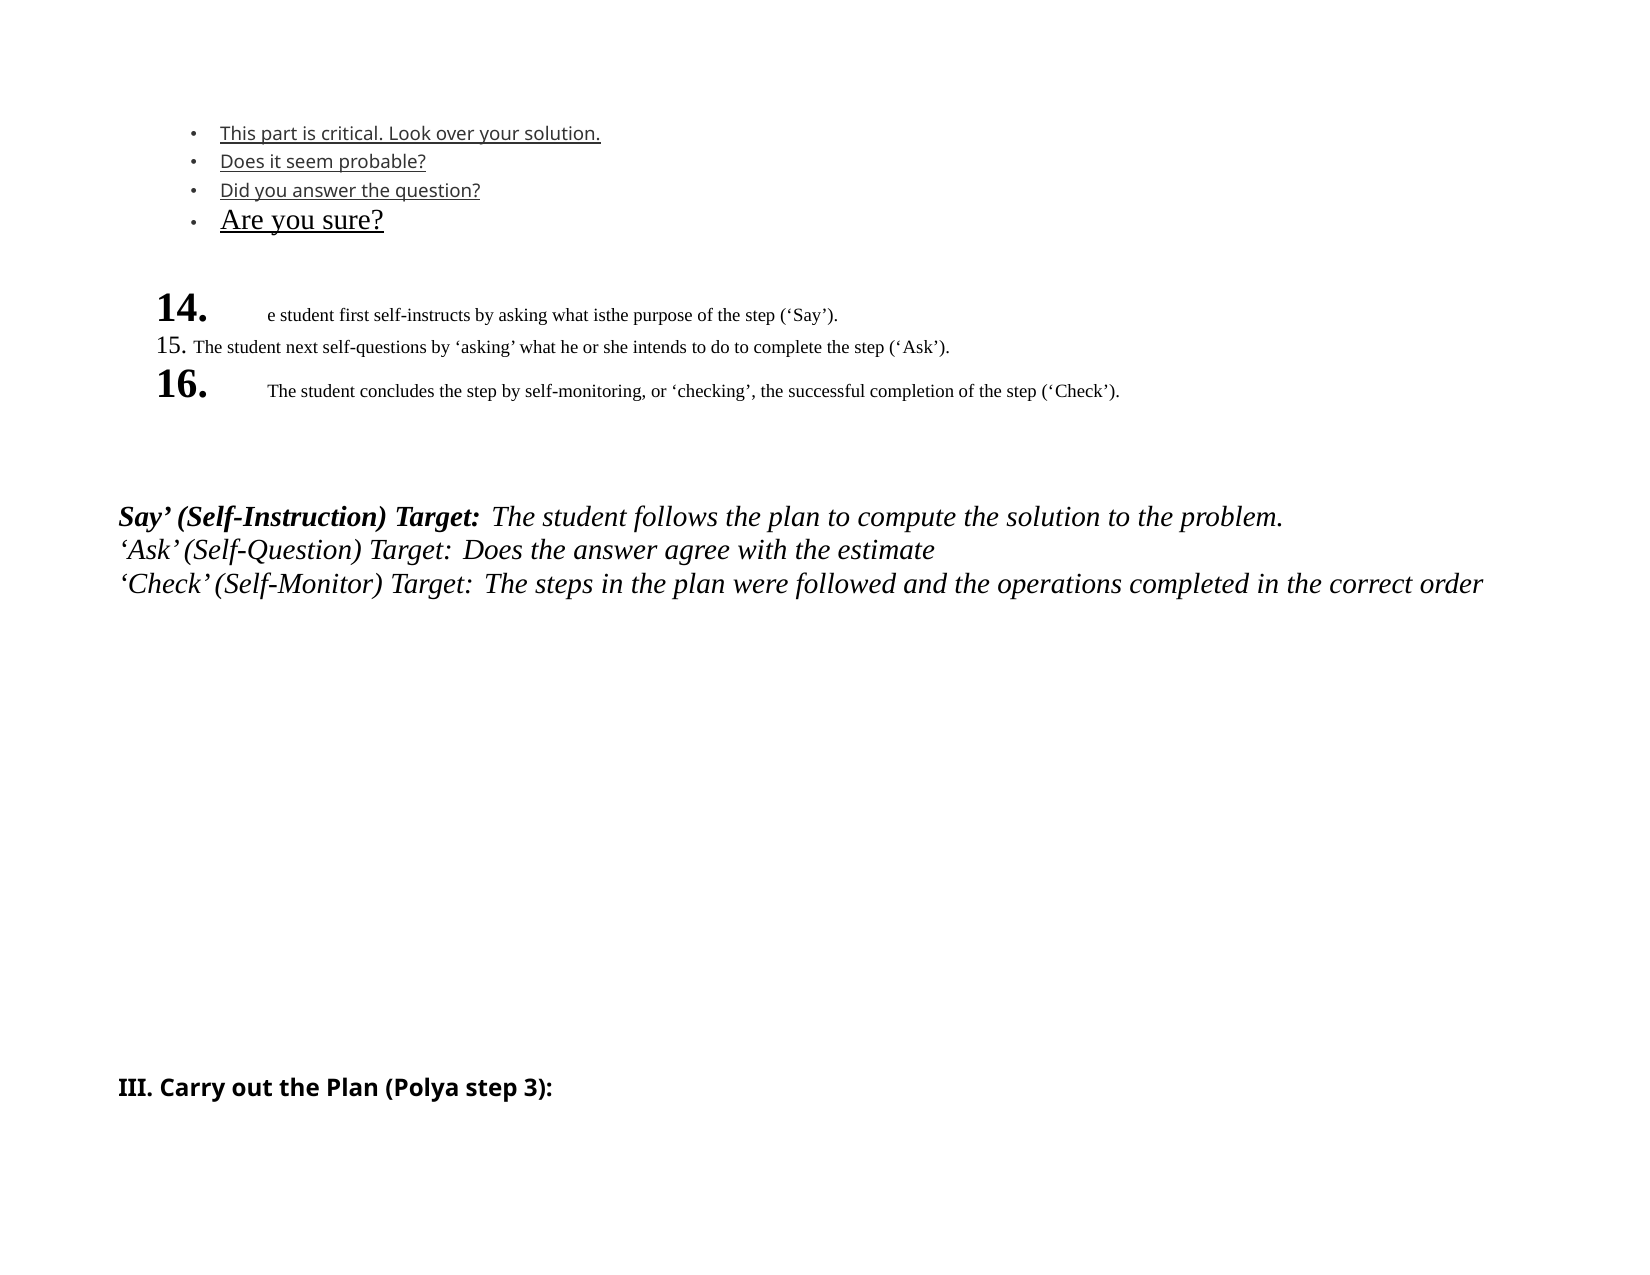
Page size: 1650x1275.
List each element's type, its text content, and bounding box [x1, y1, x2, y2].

list The student next self-questions by ‘asking’ what he or she intends to do to complete the step (‘Ask’). [156, 330, 1532, 359]
list Are you sure? [190, 202, 974, 236]
list This part is critical. Look over your solution. [190, 118, 974, 146]
text Say’ (Self-Instruction) Target: The student follows the plan to compute the solution to the problem. ‘Ask’ (Self-Question) Target: Does the answer agree with the estimate‌ ‘Check’ (Self-Monitor) Target: The steps in the plan were followed and the operations completed in the correct order [118, 499, 1532, 599]
list e student first self-instructs by asking what isthe purpose of the step (‘Say’). [156, 282, 1532, 330]
list Does it seem probable? [190, 146, 974, 174]
list Did you answer the question? [190, 174, 974, 202]
list The student concludes the step by self-monitoring, or ‘checking’, the successful completion of the step (‘Check’). [156, 359, 1532, 407]
text III. Carry out the Plan (Polya step 3): [118, 1071, 1532, 1127]
